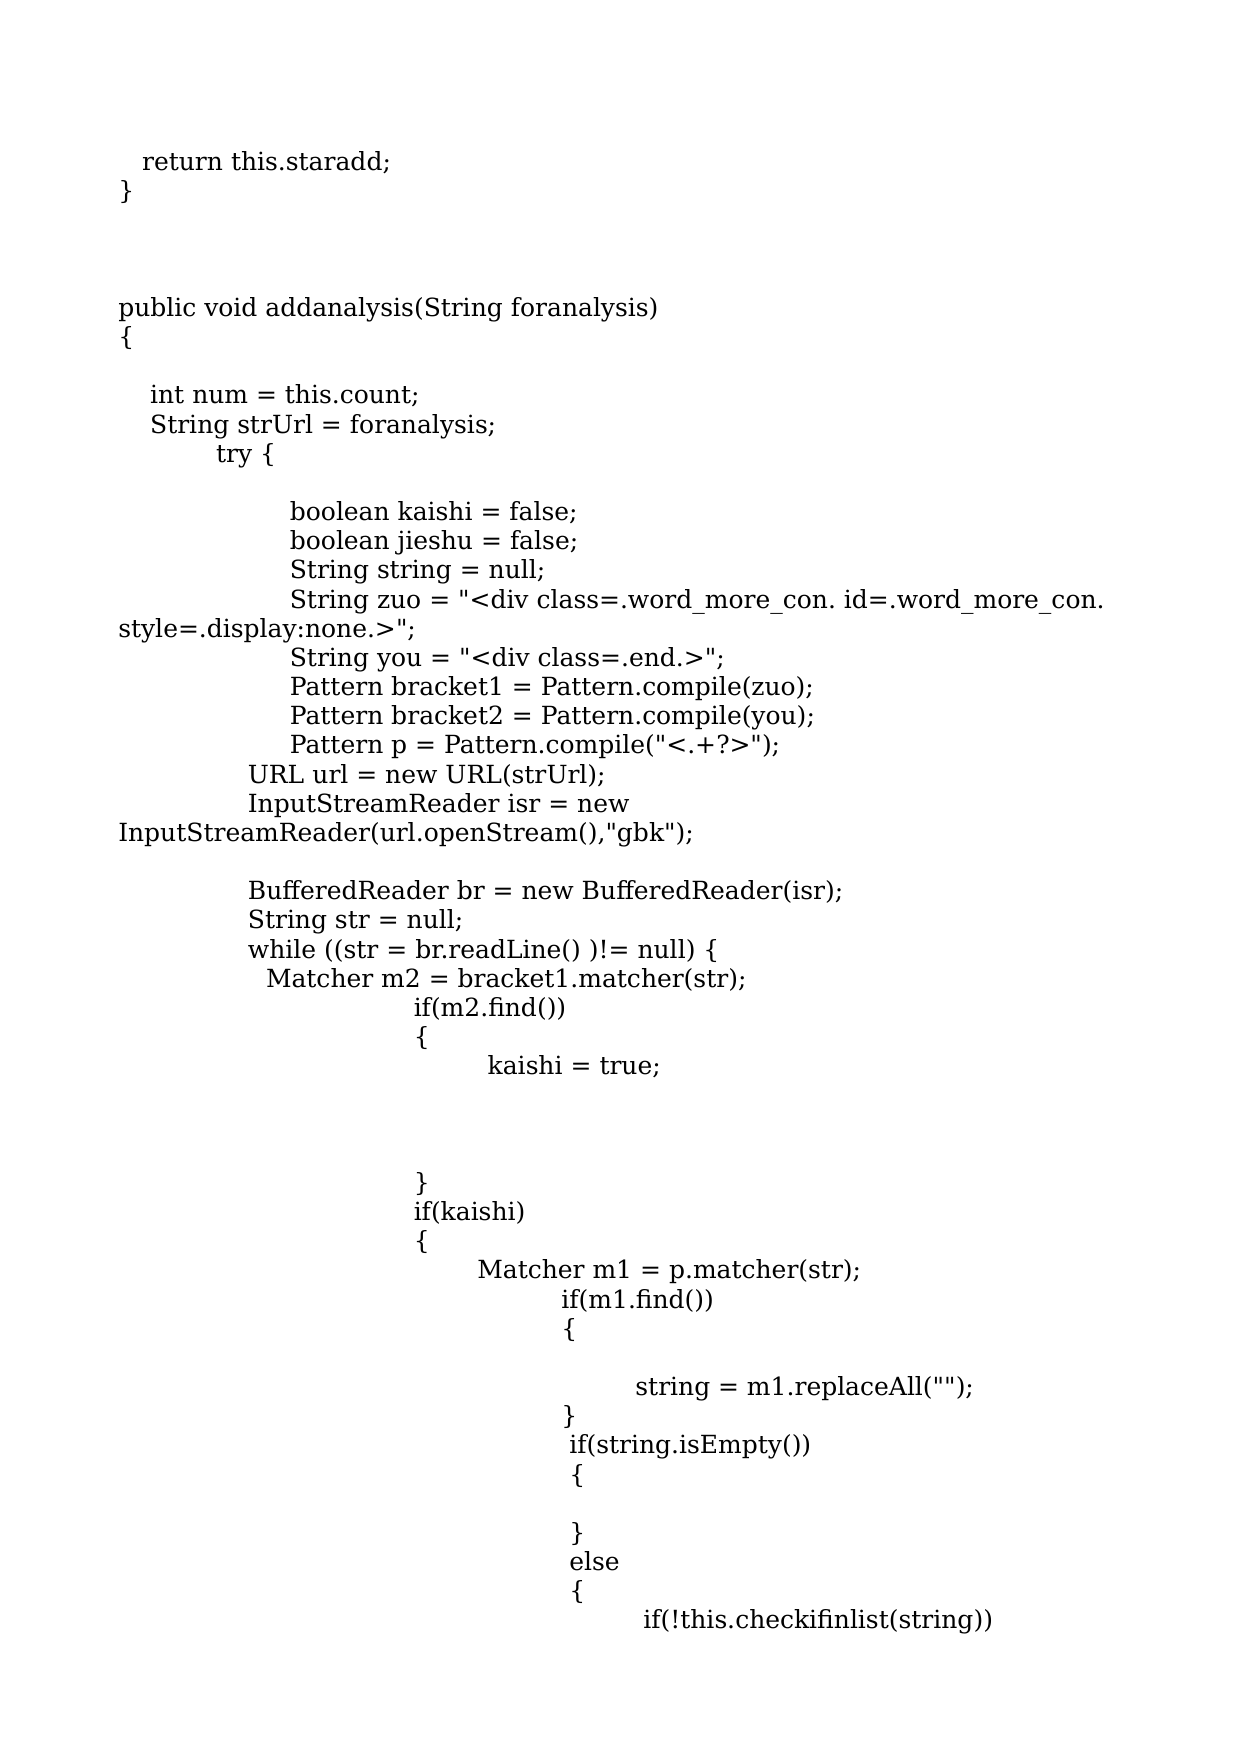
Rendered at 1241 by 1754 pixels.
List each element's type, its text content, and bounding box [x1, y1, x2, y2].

text Matcher m1 = p.matcher(str); [118, 1256, 1122, 1285]
text boolean jieshu = false; [118, 526, 1122, 556]
text { [118, 1022, 1122, 1051]
text while ((str = br.readLine() )!= null) { [118, 935, 1122, 964]
text Pattern p = Pattern.compile("<.+?>"); [118, 731, 1122, 760]
text { [118, 1226, 1122, 1256]
text { [118, 1314, 1122, 1343]
text { [118, 1576, 1122, 1606]
text String zuo = "<div class=.word_more_con. id=.word_more_con. style=.display:none.>"; [118, 585, 1122, 643]
text Matcher m2 = bracket1.matcher(str); [118, 964, 1122, 993]
text BufferedReader br = new BufferedReader(isr); [118, 876, 1122, 906]
text String strUrl = foranalysis; [118, 410, 1122, 439]
text } [118, 176, 1122, 206]
text kaishi = true; [118, 1051, 1122, 1081]
text return this.staradd; [118, 147, 1122, 176]
text int num = this.count; [118, 381, 1122, 410]
text Pattern bracket2 = Pattern.compile(you); [118, 701, 1122, 731]
text String string = null; [118, 556, 1122, 585]
text } [118, 1518, 1122, 1547]
text } [118, 1168, 1122, 1197]
text Pattern bracket1 = Pattern.compile(zuo); [118, 672, 1122, 701]
text try { [118, 439, 1122, 468]
text String str = null; [118, 906, 1122, 935]
text String you = "<div class=.end.>"; [118, 643, 1122, 672]
text public void addanalysis(String foranalysis) [118, 293, 1122, 322]
text { [118, 322, 1122, 351]
text else [118, 1547, 1122, 1576]
text InputStreamReader isr = new InputStreamReader(url.openStream(),"gbk"); [118, 789, 1122, 847]
text boolean kaishi = false; [118, 497, 1122, 526]
text if(kaishi) [118, 1197, 1122, 1226]
text if(!this.checkifinlist(string)) [118, 1606, 1122, 1635]
text string = m1.replaceAll(""); [118, 1372, 1122, 1401]
text { [118, 1460, 1122, 1489]
text if(m2.find()) [118, 993, 1122, 1022]
text if(m1.find()) [118, 1285, 1122, 1314]
text } [118, 1401, 1122, 1431]
text URL url = new URL(strUrl); [118, 760, 1122, 789]
text if(string.isEmpty()) [118, 1431, 1122, 1460]
